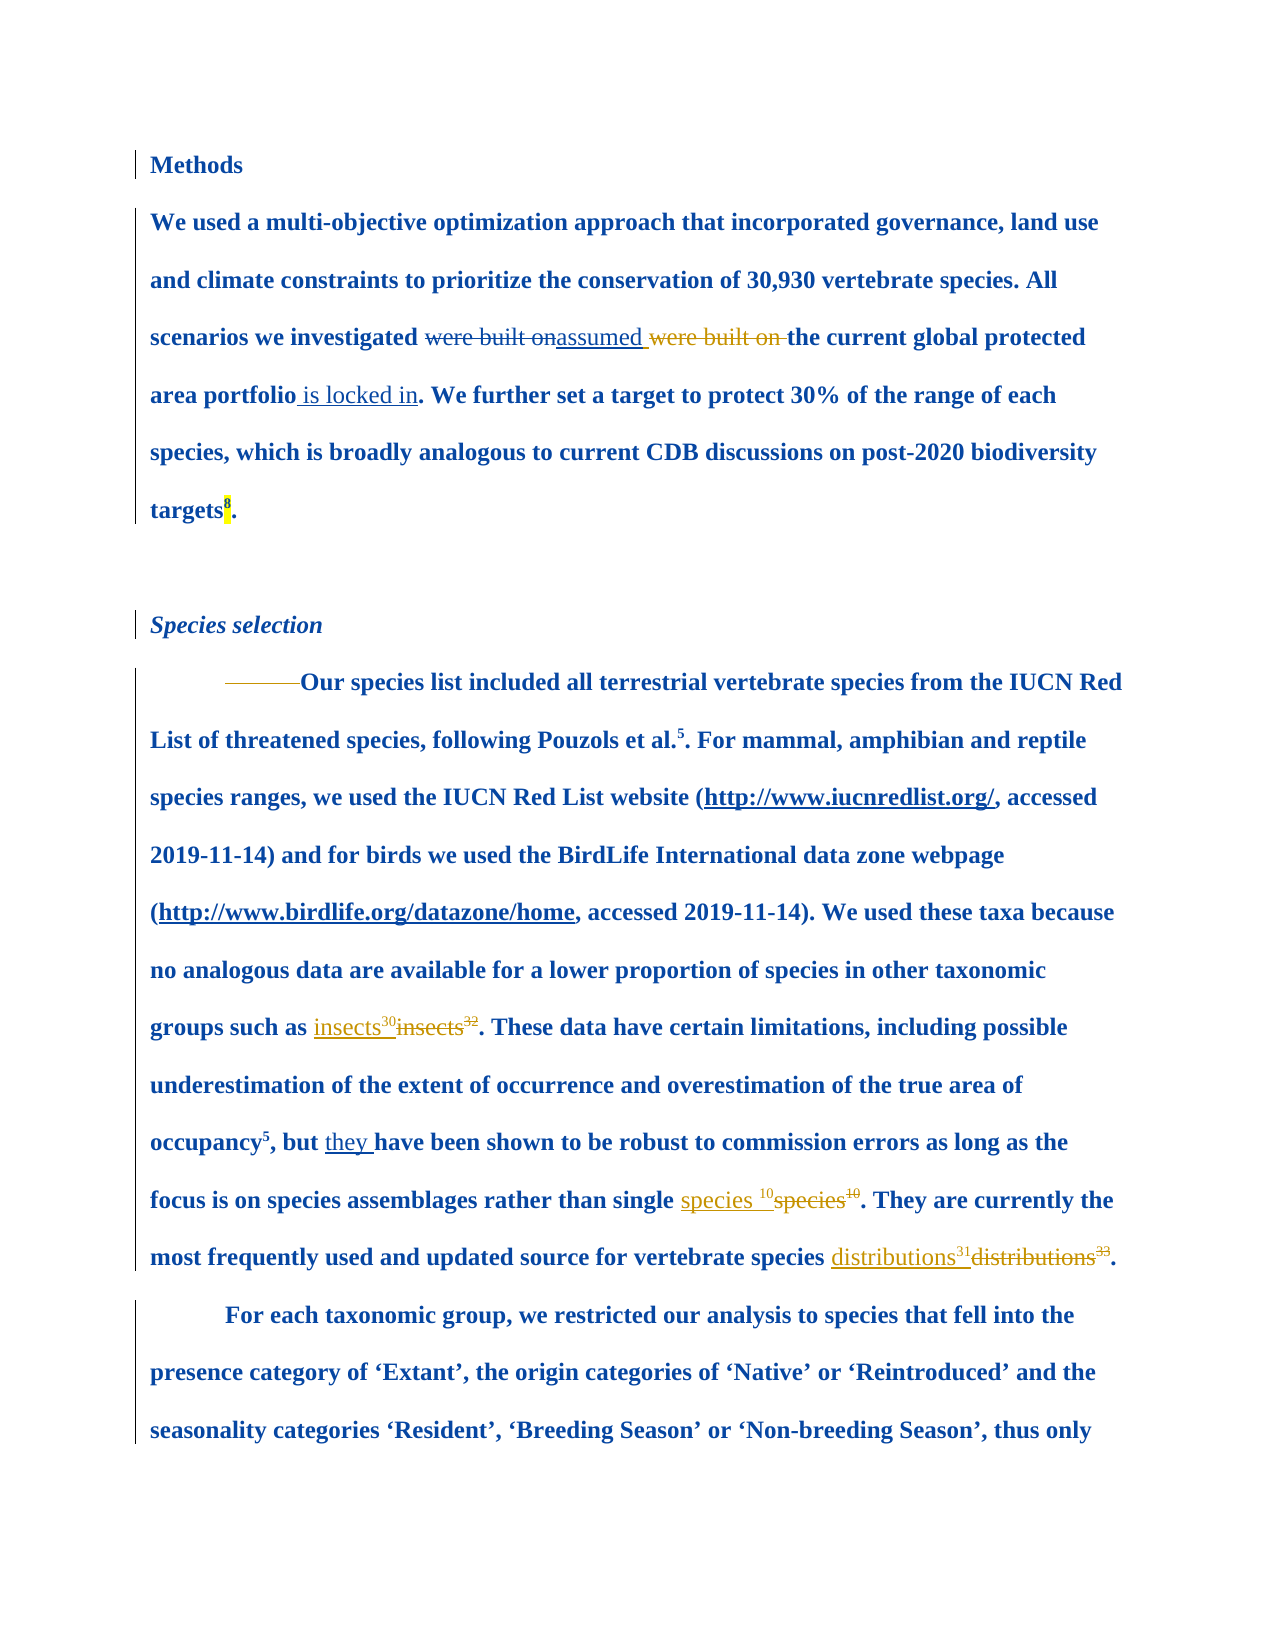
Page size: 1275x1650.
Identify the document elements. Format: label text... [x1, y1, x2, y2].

text Methods [150, 150, 1125, 179]
text We used a multi-objective optimization approach that incorporated governance, land use and climate constraints to prioritize the conservation of 30,930 vertebrate species. All scenarios we investigated assumed the current global protected area portfolio is locked in. We further set a target to protect 30% of the range of each species, which is broadly analogous to current CDB discussions on post-2020 biodiversity targets8. [150, 207, 1125, 524]
text For each taxonomic group, we restricted our analysis to species that fell into the presence category of ‘Extant’, the origin categories of ‘Native’ or ‘Reintroduced’ and the seasonality categories ‘Resident’, ‘Breeding Season’ or ‘Non-breeding Season’, thus only [150, 1300, 1125, 1444]
text Our species list included all terrestrial vertebrate species from the IUCN Red List of threatened species, following Pouzols et al.5. For mammal, amphibian and reptile species ranges, we used the IUCN Red List website (http://www.iucnredlist.org/, accessed 2019-11-14) and for birds we used the BirdLife International data zone webpage (http://www.birdlife.org/datazone/home, accessed 2019-11-14). We used these taxa because no analogous data are available for a lower proportion of species in other taxonomic groups such as insects30. These data have certain limitations, including possible underestimation of the extent of occurrence and overestimation of the true area of occupancy5, but they have been shown to be robust to commission errors as long as the focus is on species assemblages rather than single species 10. They are currently the most frequently used and updated source for vertebrate species distributions31. [150, 667, 1125, 1271]
text Species selection [150, 610, 1125, 639]
